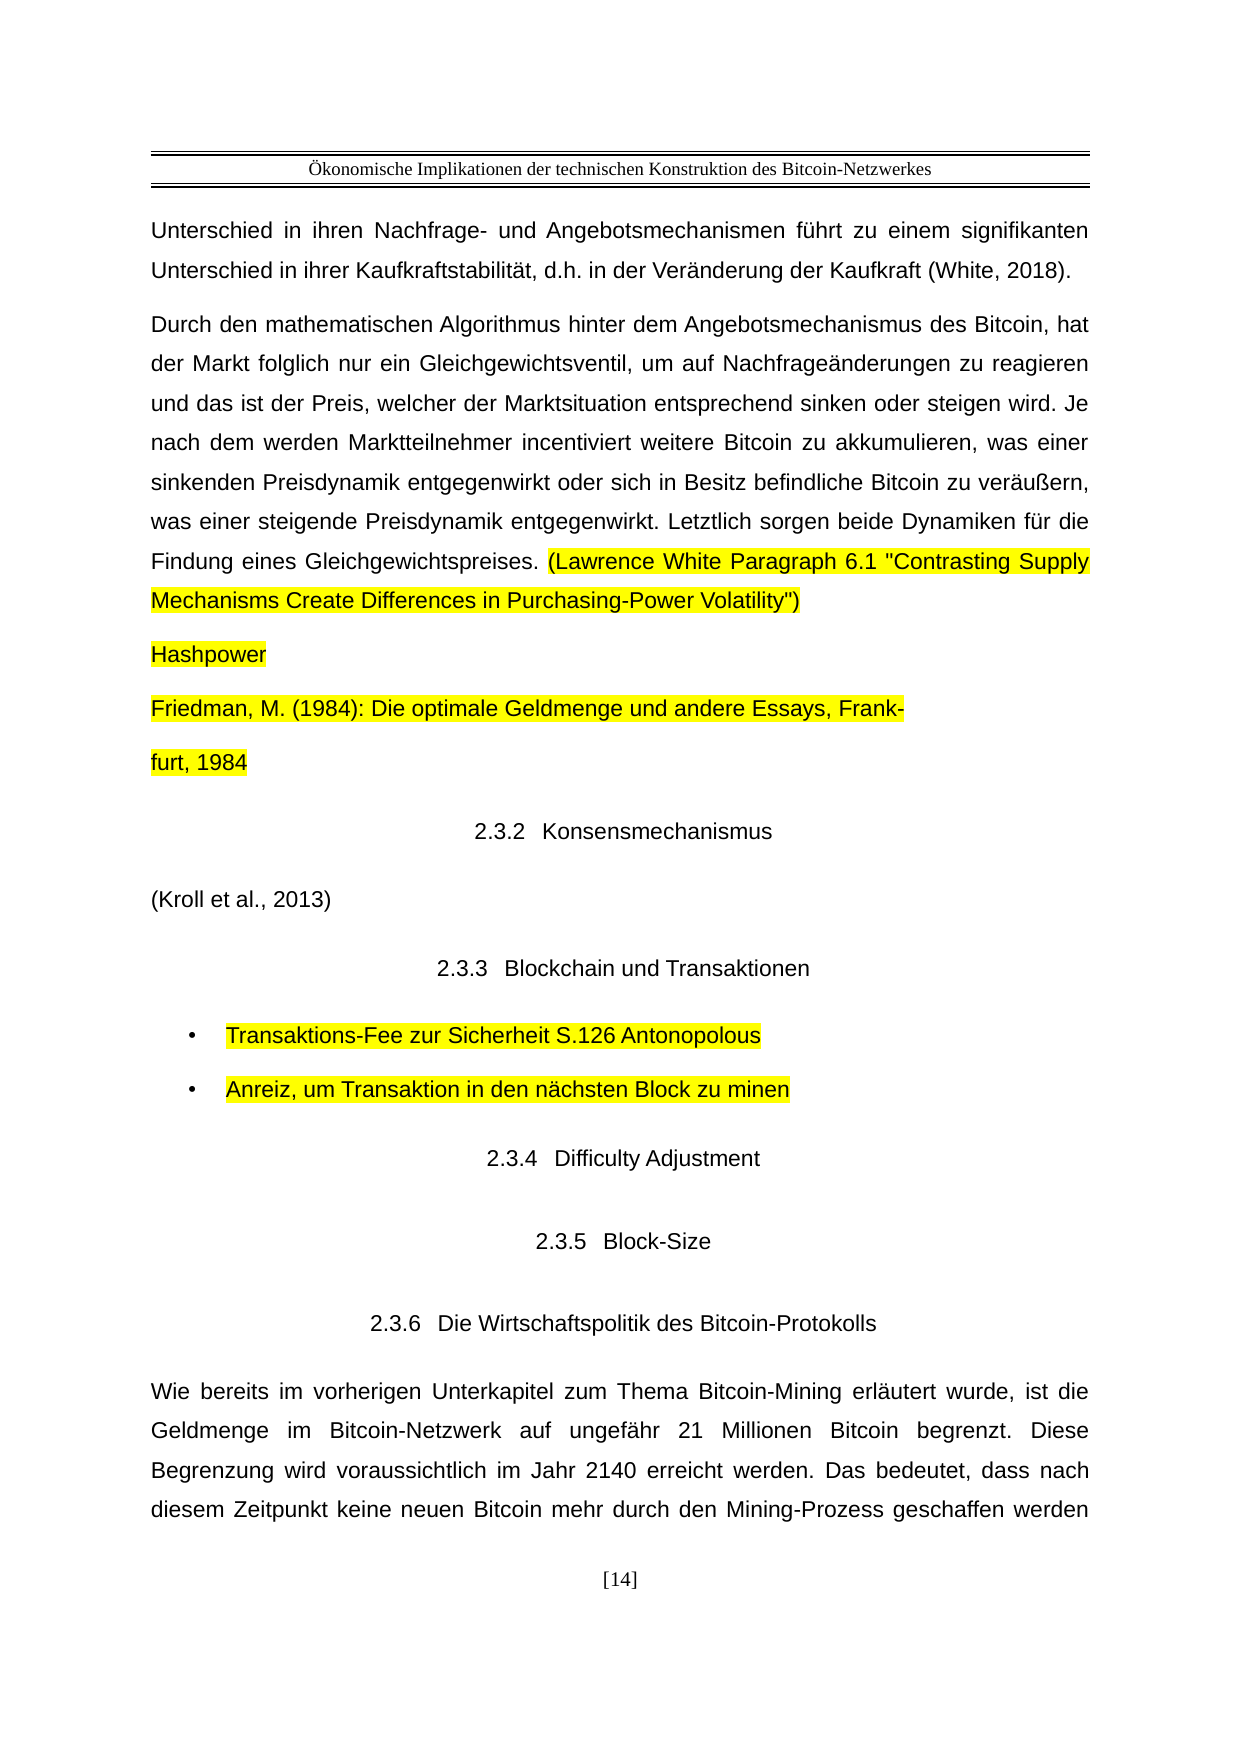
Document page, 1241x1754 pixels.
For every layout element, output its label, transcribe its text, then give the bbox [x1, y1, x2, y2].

text furt, 1984 [151, 749, 1090, 776]
text (Kroll et al., 2013) [151, 886, 1090, 912]
subtitle Block-Size [151, 1228, 1090, 1254]
subtitle Konsensmechanismus [151, 818, 1090, 844]
subtitle Difficulty Adjustment [151, 1145, 1090, 1172]
list Transaktions-Fee zur Sicherheit S.126 Antonopolous [188, 1022, 1090, 1049]
text Durch den mathematischen Algorithmus hinter dem Angebotsmechanismus des Bitcoin, hat der Markt folglich nur ein Gleichgewichtsventil, um auf Nachfrageänderungen zu reagieren und das ist der Preis, welcher der Marktsituation entsprechend sinken oder steigen wird. Je nach dem werden Marktteilnehmer incentiviert weitere Bitcoin zu akkumulieren, was einer sinkenden Preisdynamik entgegenwirkt oder sich in Besitz befindliche Bitcoin zu veräußern, was einer steigende Preisdynamik entgegenwirkt. Letztlich sorgen beide Dynamiken für die Findung eines Gleichgewichtspreises. (Lawrence White Paragraph 6.1 "Contrasting Supply Mechanisms Create Differences in Purchasing-Power Volatility") [151, 311, 1090, 613]
subtitle Die Wirtschaftspolitik des Bitcoin-Protokolls [151, 1310, 1090, 1337]
subtitle Blockchain und Transaktionen [151, 955, 1090, 981]
text Hashpower [151, 641, 1090, 667]
list Anreiz, um Transaktion in den nächsten Block zu minen [188, 1076, 1090, 1103]
text Unterschied in ihren Nachfrage- und Angebotsmechanismen führt zu einem signifikanten Unterschied in ihrer Kaufkraftstabilität, d.h. in der Veränderung der Kaufkraft (White, 2018). [151, 217, 1090, 283]
text Friedman, M. (1984): Die optimale Geldmenge und andere Essays, Frank- [151, 695, 1090, 722]
text Wie bereits im vorherigen Unterkapitel zum Thema Bitcoin-Mining erläutert wurde, ist die Geldmenge im Bitcoin-Netzwerk auf ungefähr 21 Millionen Bitcoin begrenzt. Diese Begrenzung wird voraussichtlich im Jahr 2140 erreicht werden. Das bedeutet, dass nach diesem Zeitpunkt keine neuen Bitcoin mehr durch den Mining-Prozess geschaffen werden [151, 1378, 1090, 1523]
